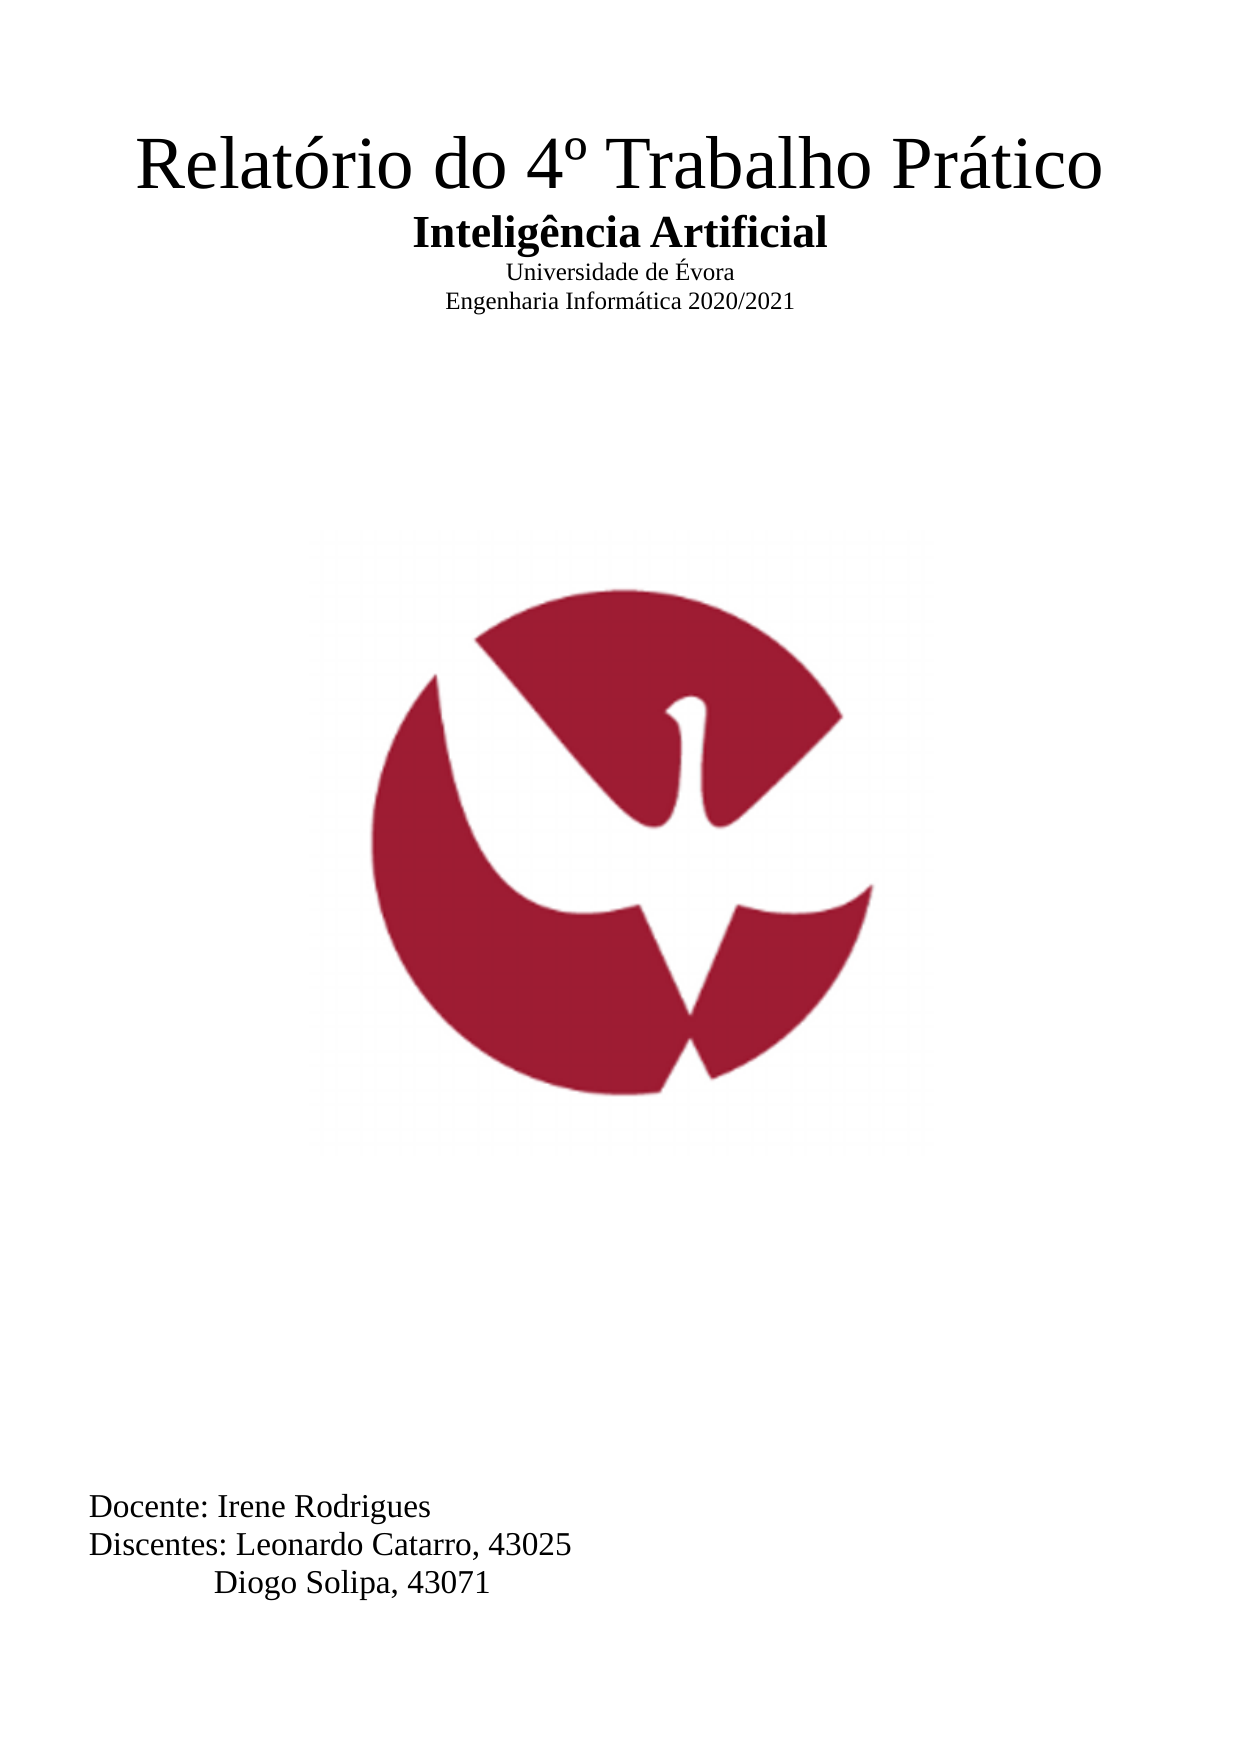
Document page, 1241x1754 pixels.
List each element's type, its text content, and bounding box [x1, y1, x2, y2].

text Engenharia Informática 2020/2021 [118, 286, 1122, 314]
picture [309, 530, 935, 1156]
text Inteligência Artificial [118, 204, 1122, 257]
text Relatório do 4º Trabalho Prático [118, 118, 1122, 204]
text Universidade de Évora [118, 257, 1122, 286]
